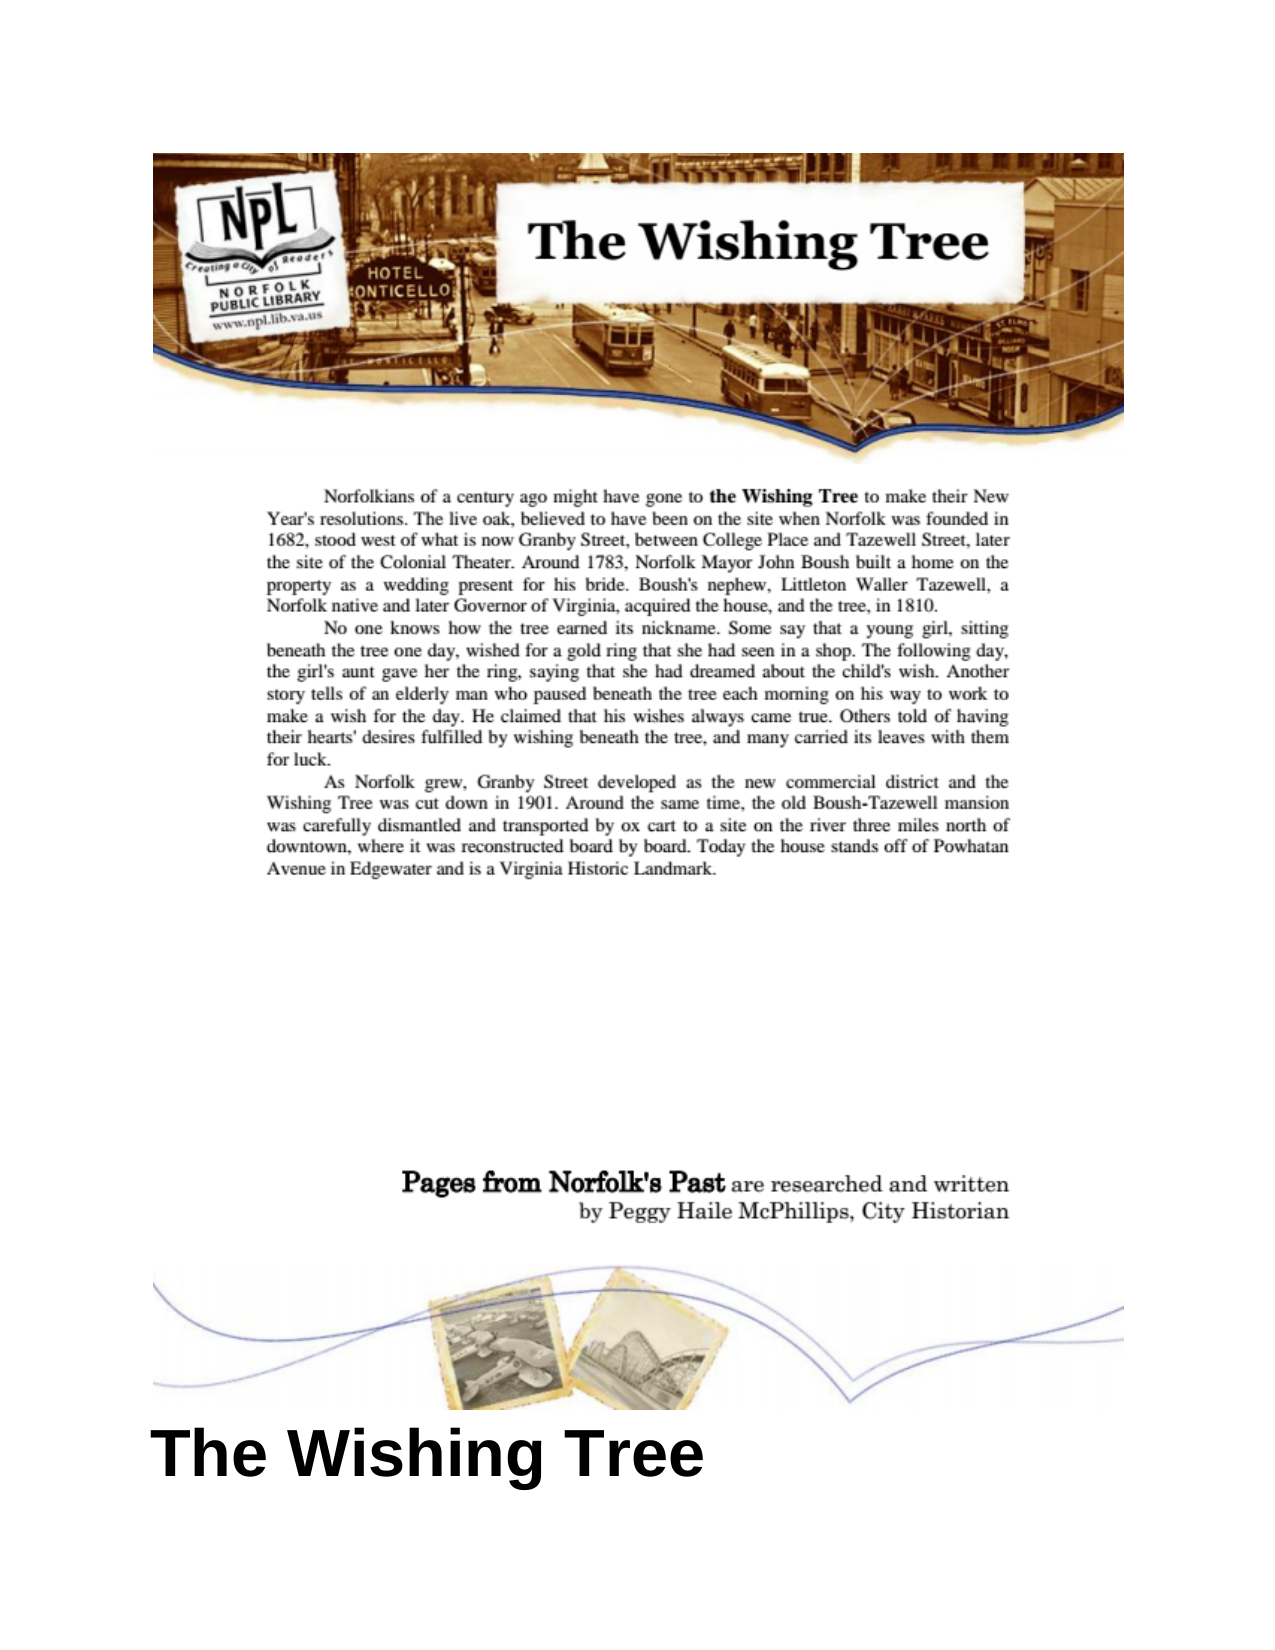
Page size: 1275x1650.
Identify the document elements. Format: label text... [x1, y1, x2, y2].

picture [153, 153, 1124, 1410]
text The Wishing Tree [150, 1416, 1125, 1491]
